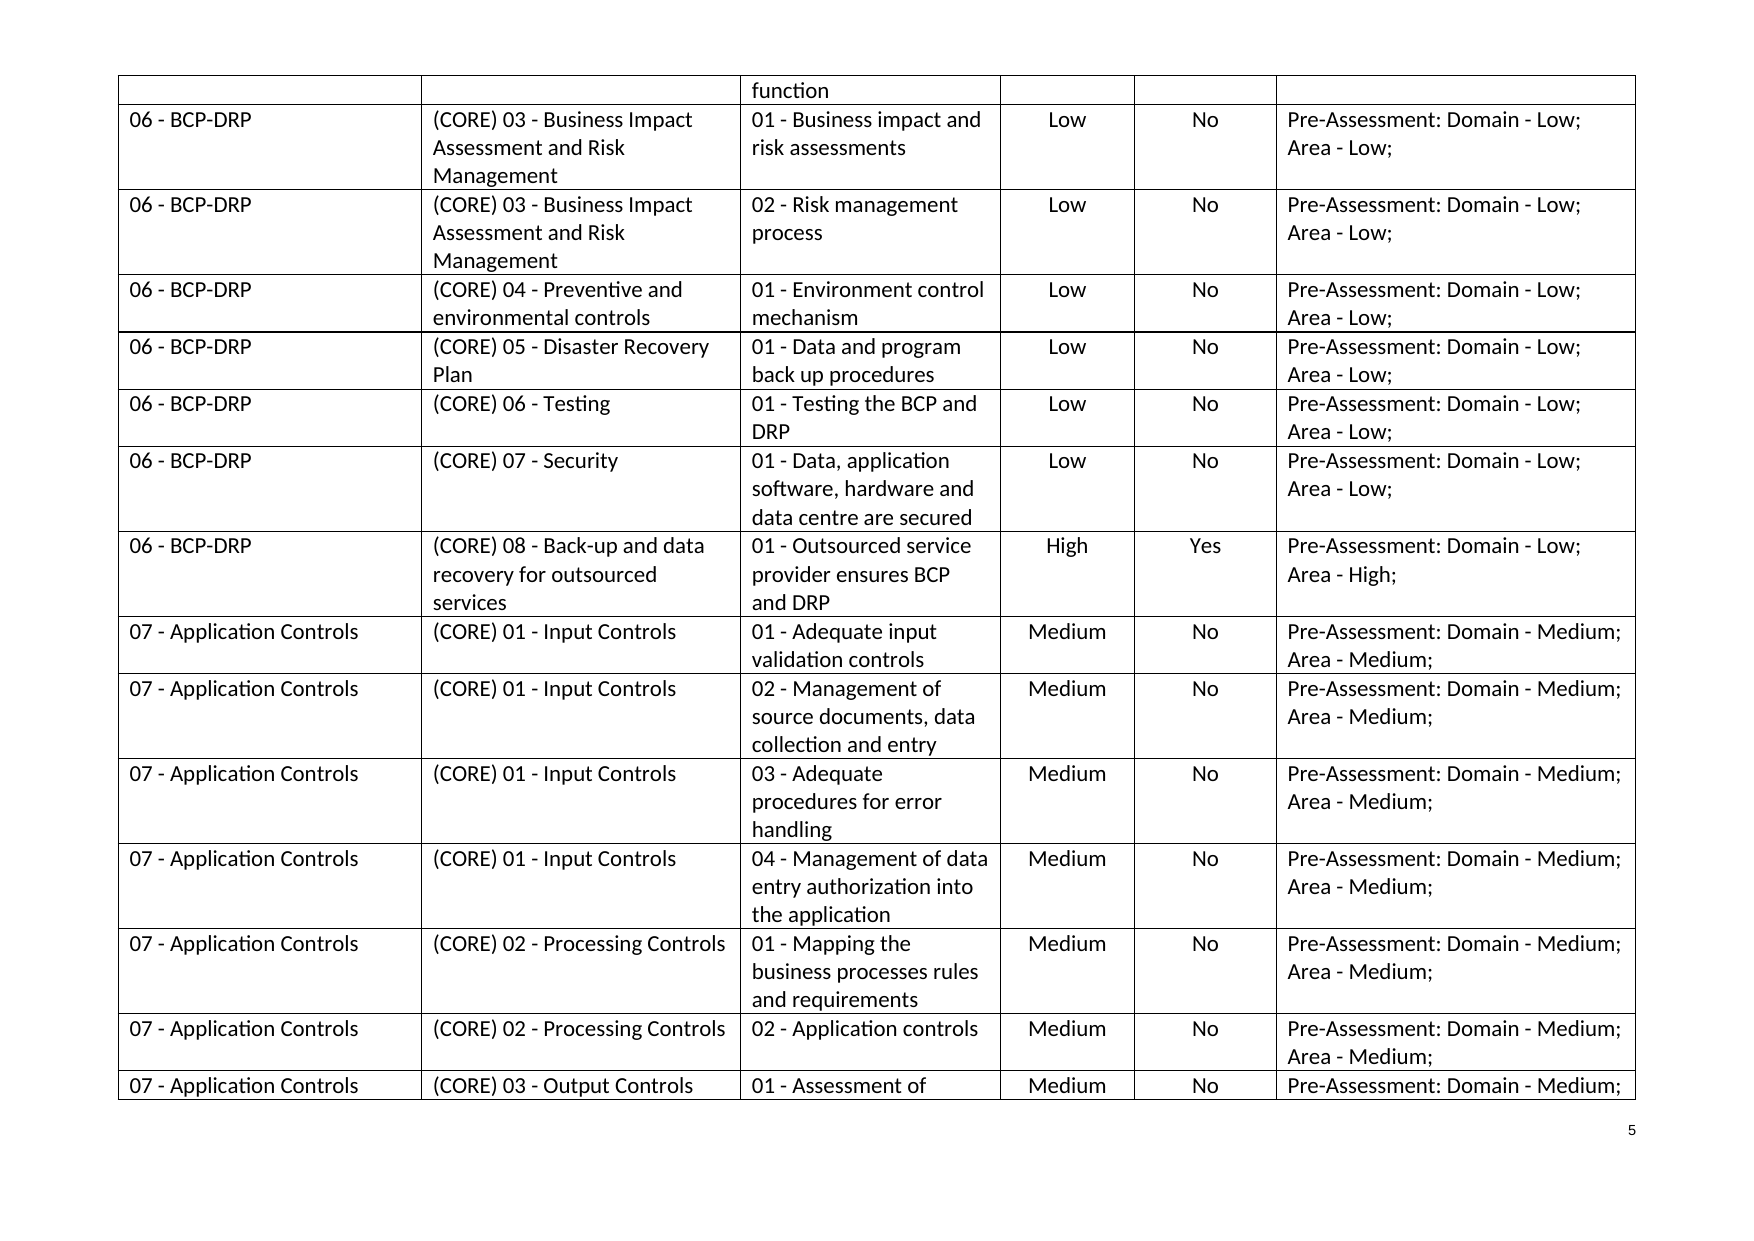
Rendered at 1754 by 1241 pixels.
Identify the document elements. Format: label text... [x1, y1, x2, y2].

table_cell Pre-Assessment: Domain - Low; Area - Low; [1277, 275, 1635, 331]
table_cell Medium [1001, 844, 1134, 928]
table_cell Pre-Assessment: Domain - Medium; Area - Medium; [1277, 674, 1635, 758]
table_cell 01 - Data, application software, hardware and data centre are secured [741, 447, 1000, 531]
table_cell Pre-Assessment: Domain - Medium; Area - Medium; [1277, 617, 1635, 673]
table_cell Pre-Assessment: Domain - Medium; Area - Medium; [1277, 759, 1635, 843]
table_cell Pre-Assessment: Domain - Low; Area - Low; [1277, 447, 1635, 531]
table_cell No [1135, 333, 1276, 388]
table_cell Yes [1135, 532, 1276, 616]
table_cell No [1135, 929, 1276, 1013]
table_cell 06 - BCP-DRP [119, 105, 421, 189]
table_cell 07 - Application Controls [119, 929, 421, 1013]
table_cell Low [1001, 447, 1134, 531]
table_cell [1135, 76, 1276, 104]
table_cell Low [1001, 190, 1134, 274]
table_cell 06 - BCP-DRP [119, 532, 421, 616]
table_cell High [1001, 532, 1134, 616]
table_cell 06 - BCP-DRP [119, 333, 421, 388]
table_cell (CORE) 02 - Processing Controls [422, 929, 740, 1013]
table_cell (CORE) 08 - Back-up and data recovery for outsourced services [422, 532, 740, 616]
table_cell No [1135, 105, 1276, 189]
table_cell 02 - Management of source documents, data collection and entry [741, 674, 1000, 758]
table_cell 06 - BCP-DRP [119, 190, 421, 274]
table_cell No [1135, 447, 1276, 531]
table_cell Low [1001, 275, 1134, 331]
table_cell No [1135, 617, 1276, 673]
table_cell 07 - Application Controls [119, 1014, 421, 1070]
table_cell Low [1001, 105, 1134, 189]
table_cell [422, 76, 740, 104]
table_cell Pre-Assessment: Domain - Medium; Area - Medium; [1277, 1014, 1635, 1070]
table_cell 07 - Application Controls [119, 844, 421, 928]
table_cell 06 - BCP-DRP [119, 390, 421, 446]
table_cell Pre-Assessment: Domain - Low; Area - Low; [1277, 333, 1635, 388]
table_cell (CORE) 01 - Input Controls [422, 617, 740, 673]
table_cell 01 - Business impact and risk assessments [741, 105, 1000, 189]
table_cell Pre-Assessment: Domain - Low; Area - High; [1277, 532, 1635, 616]
table_cell (CORE) 06 - Testing [422, 390, 740, 446]
table_cell Medium [1001, 674, 1134, 758]
table_cell No [1135, 674, 1276, 758]
table_cell 04 - Management of data entry authorization into the application [741, 844, 1000, 928]
table_cell (CORE) 03 - Business Impact Assessment and Risk Management [422, 105, 740, 189]
table_cell [1277, 76, 1635, 104]
table_cell (CORE) 05 - Disaster Recovery Plan [422, 333, 740, 388]
table_cell Medium [1001, 1014, 1134, 1070]
table_cell (CORE) 02 - Processing Controls [422, 1014, 740, 1070]
table_cell 06 - BCP-DRP [119, 447, 421, 531]
table_cell Pre-Assessment: Domain - Medium; Area - Medium; [1277, 844, 1635, 928]
table_cell No [1135, 275, 1276, 331]
table_cell 07 - Application Controls [119, 674, 421, 758]
table_cell (CORE) 01 - Input Controls [422, 674, 740, 758]
table_cell (CORE) 01 - Input Controls [422, 844, 740, 928]
table_cell [1001, 76, 1134, 104]
table_cell Pre-Assessment: Domain - Medium; Area - Medium; [1277, 929, 1635, 1013]
table_cell No [1135, 390, 1276, 446]
table_cell Pre-Assessment: Domain - Medium; [1277, 1071, 1635, 1099]
table_cell Medium [1001, 1071, 1134, 1099]
table_cell (CORE) 07 - Security [422, 447, 740, 531]
table_cell 01 - Mapping the business processes rules and requirements [741, 929, 1000, 1013]
table_cell Pre-Assessment: Domain - Low; Area - Low; [1277, 105, 1635, 189]
table_cell Pre-Assessment: Domain - Low; Area - Low; [1277, 190, 1635, 274]
table_cell 07 - Application Controls [119, 1071, 421, 1099]
table_cell function [741, 76, 1000, 104]
table_cell (CORE) 03 - Output Controls [422, 1071, 740, 1099]
table_cell 06 - BCP-DRP [119, 275, 421, 331]
table_cell No [1135, 759, 1276, 843]
table_cell Low [1001, 333, 1134, 388]
table_cell 07 - Application Controls [119, 759, 421, 843]
table_cell 03 - Adequate procedures for error handling [741, 759, 1000, 843]
table_cell 01 - Testing the BCP and DRP [741, 390, 1000, 446]
table_cell 01 - Assessment of [741, 1071, 1000, 1099]
table_cell 01 - Adequate input validation controls [741, 617, 1000, 673]
table_cell 02 - Risk management process [741, 190, 1000, 274]
table_cell No [1135, 1071, 1276, 1099]
table_cell Medium [1001, 759, 1134, 843]
table_cell No [1135, 844, 1276, 928]
table_cell Pre-Assessment: Domain - Low; Area - Low; [1277, 390, 1635, 446]
table_cell (CORE) 01 - Input Controls [422, 759, 740, 843]
table_cell Medium [1001, 929, 1134, 1013]
table_cell Medium [1001, 617, 1134, 673]
table_cell No [1135, 190, 1276, 274]
table_cell [119, 76, 421, 104]
table_cell 07 - Application Controls [119, 617, 421, 673]
table_cell (CORE) 04 - Preventive and environmental controls [422, 275, 740, 331]
table_cell 02 - Application controls [741, 1014, 1000, 1070]
table_cell (CORE) 03 - Business Impact Assessment and Risk Management [422, 190, 740, 274]
table_cell No [1135, 1014, 1276, 1070]
table_cell 01 - Outsourced service provider ensures BCP and DRP [741, 532, 1000, 616]
table_cell 01 - Environment control mechanism [741, 275, 1000, 331]
table_cell Low [1001, 390, 1134, 446]
table_cell 01 - Data and program back up procedures [741, 333, 1000, 388]
